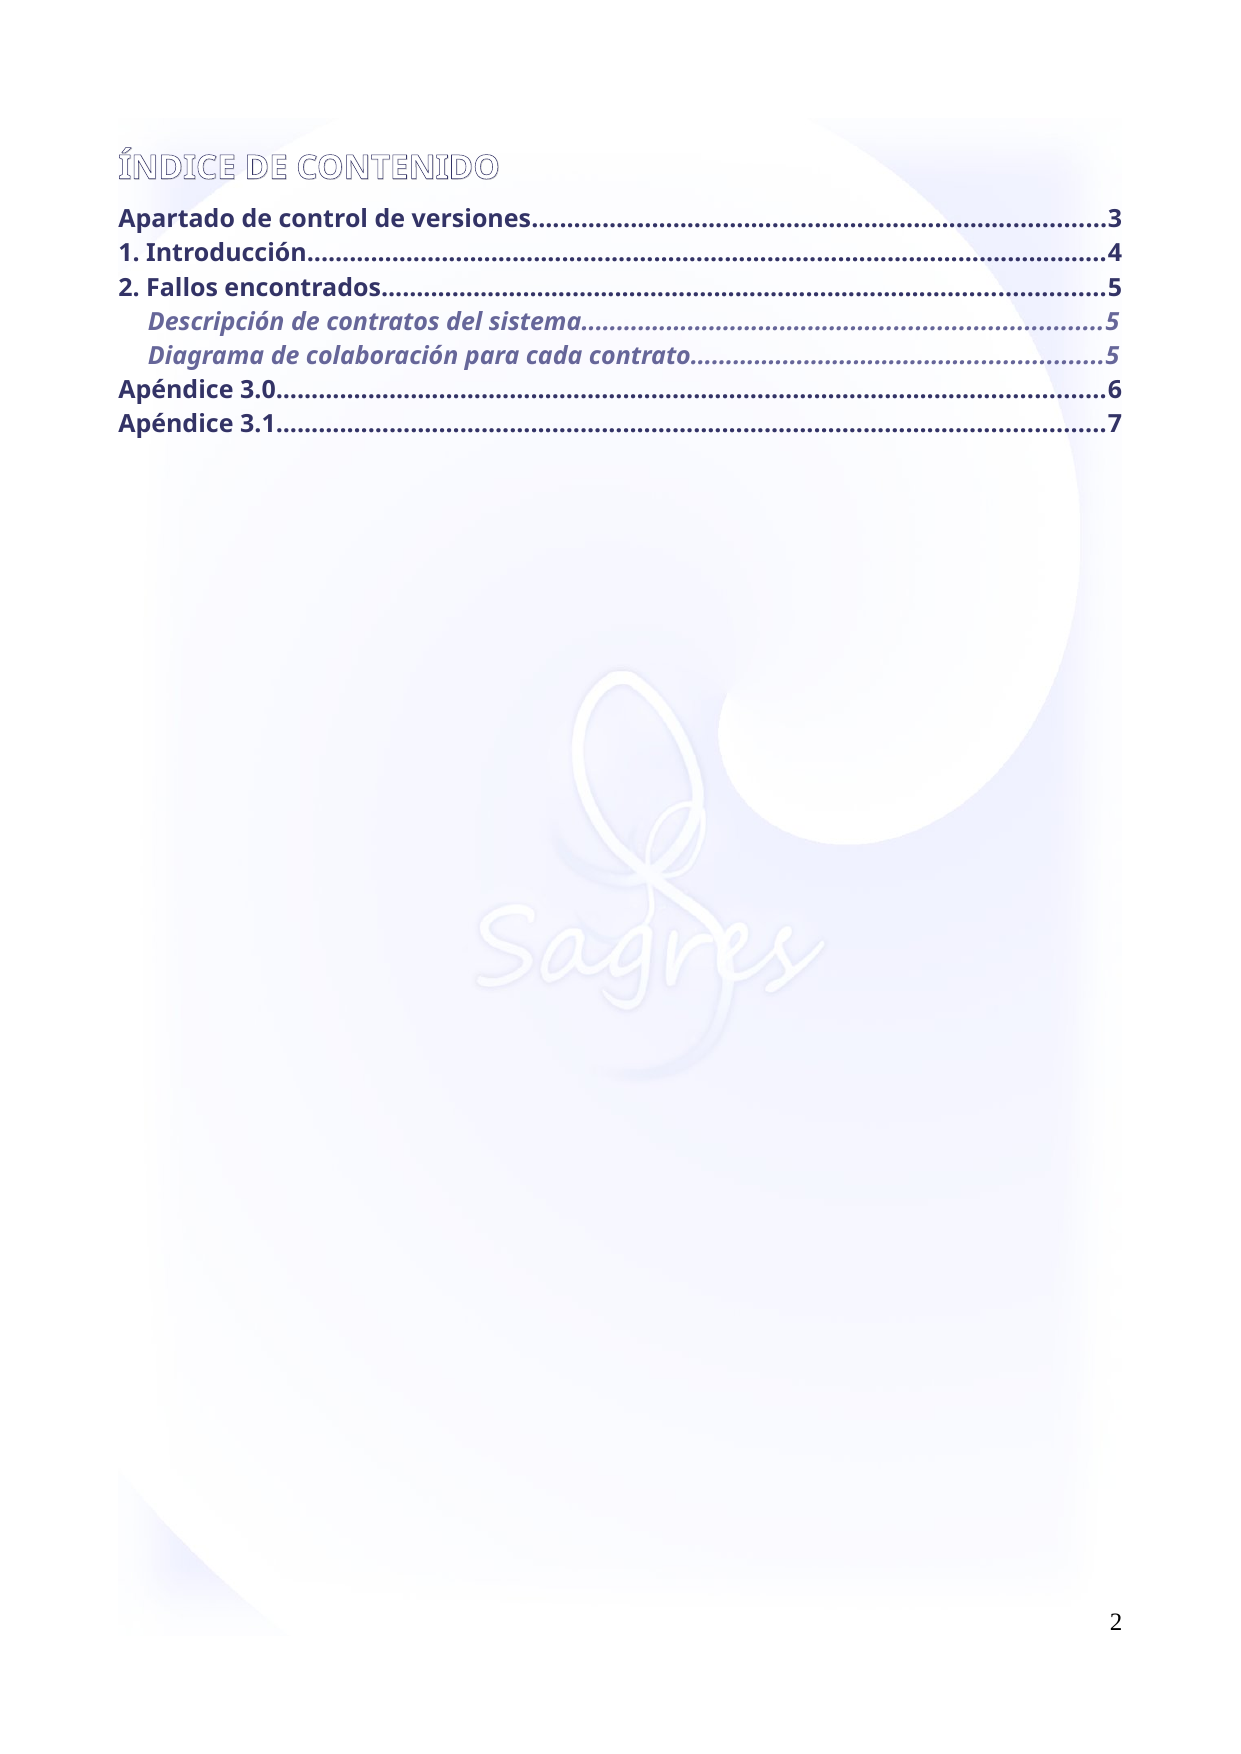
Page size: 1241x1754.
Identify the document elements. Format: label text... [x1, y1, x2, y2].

text Apéndice 3.0 6 [118, 371, 1122, 405]
text 1. Introducción 4 [118, 235, 1122, 269]
picture [118, 303, 148, 371]
picture [118, 439, 1122, 1636]
text Apartado de control de versiones 3 [118, 201, 1122, 235]
picture [118, 188, 1122, 201]
text Diagrama de colaboración para cada contrato 5 [148, 337, 1122, 371]
picture [118, 118, 1122, 143]
text 2. Fallos encontrados 5 [118, 269, 1122, 303]
text Descripción de contratos del sistema 5 [148, 303, 1122, 337]
text Apéndice 3.1 7 [118, 405, 1122, 439]
subtitle Índice de contenido [118, 143, 1122, 188]
